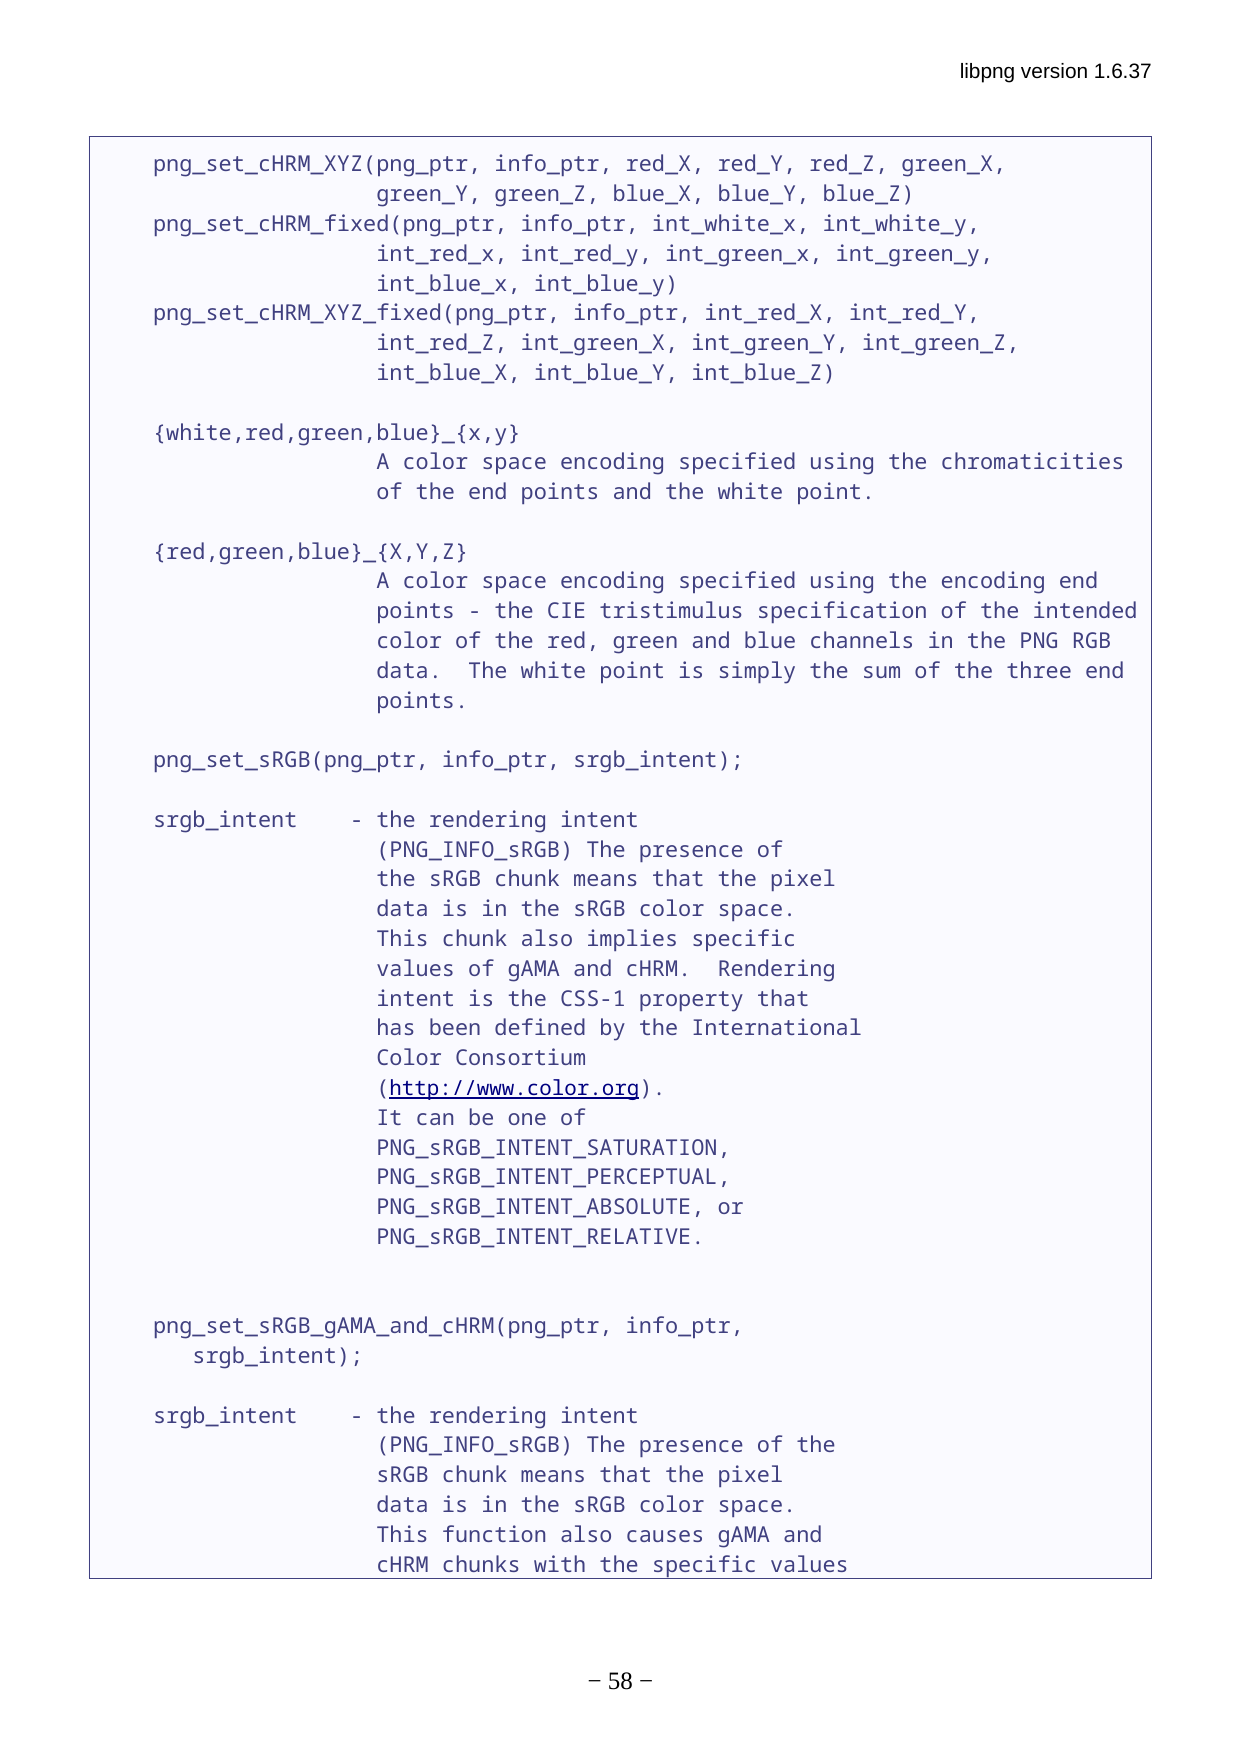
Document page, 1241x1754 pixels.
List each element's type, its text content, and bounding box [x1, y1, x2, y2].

text color of the red, green and blue channels in the PNG RGB [90, 613, 1151, 643]
text int_blue_x, int_blue_y) [90, 256, 1151, 285]
text {red,green,blue}_{X,Y,Z} [90, 524, 1151, 553]
text PNG_sRGB_INTENT_ABSOLUTE, or [90, 1179, 1151, 1209]
text png_set_cHRM_XYZ_fixed(png_ptr, info_ptr, int_red_X, int_red_Y, [90, 285, 1151, 315]
text srgb_intent - the rendering intent [90, 792, 1151, 822]
text {white,red,green,blue}_{x,y} [90, 404, 1151, 434]
text (PNG_INFO_sRGB) The presence of [90, 822, 1151, 851]
text int_blue_X, int_blue_Y, int_blue_Z) [90, 345, 1151, 375]
text of the end points and the white point. [90, 464, 1151, 494]
text (http://www.color.org). [90, 1060, 1151, 1090]
text data. The white point is simply the sum of the three end [90, 643, 1151, 673]
text Color Consortium [90, 1030, 1151, 1060]
text png_set_sRGB_gAMA_and_cHRM(png_ptr, info_ptr, [90, 1298, 1151, 1328]
text png_set_sRGB(png_ptr, info_ptr, srgb_intent); [90, 732, 1151, 762]
text data is in the sRGB color space. [90, 1477, 1151, 1507]
text png_set_cHRM_fixed(png_ptr, info_ptr, int_white_x, int_white_y, [90, 196, 1151, 226]
text png_set_cHRM_XYZ(png_ptr, info_ptr, red_X, red_Y, red_Z, green_X, [90, 137, 1151, 166]
text int_red_x, int_red_y, int_green_x, int_green_y, [90, 226, 1151, 256]
text the sRGB chunk means that the pixel [90, 851, 1151, 881]
text This chunk also implies specific [90, 911, 1151, 941]
text values of gAMA and cHRM. Rendering [90, 941, 1151, 971]
text points - the CIE tristimulus specification of the intended [90, 583, 1151, 613]
text PNG_sRGB_INTENT_PERCEPTUAL, [90, 1149, 1151, 1179]
text points. [90, 673, 1151, 702]
text PNG_sRGB_INTENT_SATURATION, [90, 1119, 1151, 1149]
text green_Y, green_Z, blue_X, blue_Y, blue_Z) [90, 166, 1151, 196]
text A color space encoding specified using the encoding end [90, 553, 1151, 583]
text srgb_intent); [90, 1328, 1151, 1358]
text A color space encoding specified using the chromaticities [90, 434, 1151, 464]
text PNG_sRGB_INTENT_RELATIVE. [90, 1209, 1151, 1239]
text sRGB chunk means that the pixel [90, 1447, 1151, 1477]
text has been defined by the International [90, 1000, 1151, 1030]
text (PNG_INFO_sRGB) The presence of the [90, 1417, 1151, 1447]
text This function also causes gAMA and [90, 1507, 1151, 1537]
text int_red_Z, int_green_X, int_green_Y, int_green_Z, [90, 315, 1151, 345]
text srgb_intent - the rendering intent [90, 1388, 1151, 1417]
text data is in the sRGB color space. [90, 881, 1151, 911]
text intent is the CSS-1 property that [90, 971, 1151, 1000]
text cHRM chunks with the specific values [90, 1537, 1151, 1578]
text It can be one of [90, 1090, 1151, 1119]
